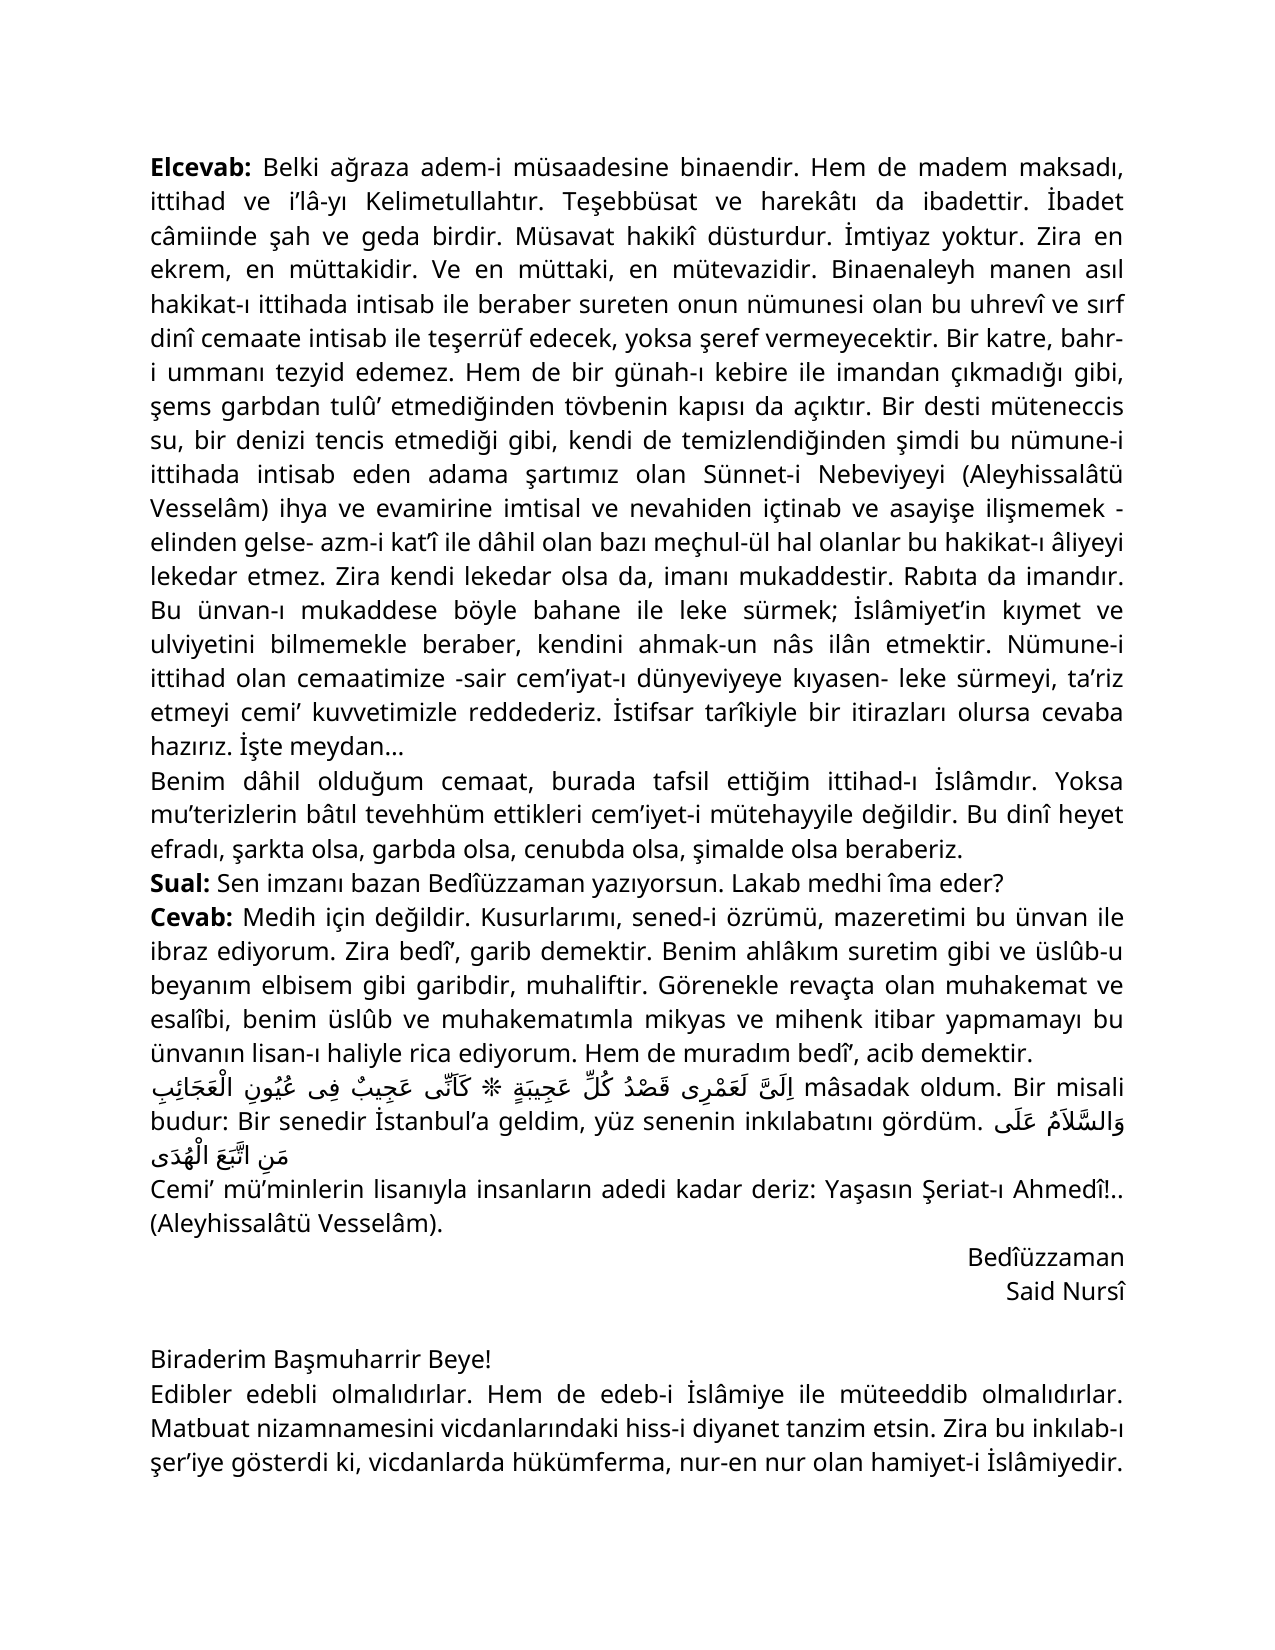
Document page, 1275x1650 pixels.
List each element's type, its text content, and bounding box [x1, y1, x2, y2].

text Cemi’ mü’minlerin lisanıyla insanların adedi kadar deriz: Yaşasın Şeriat-ı Ahmedî!.. (Aleyhissalâtü Vesselâm). [150, 1172, 1125, 1240]
text Elcevab: Belki ağraza adem-i müsaadesine binaendir. Hem de madem maksadı, ittihad ve i’lâ-yı Kelimetullahtır. Teşebbüsat ve harekâtı da ibadettir. İbadet câmiinde şah ve geda birdir. Müsavat hakikî düsturdur. İmtiyaz yoktur. Zira en ekrem, en müttakidir. Ve en müttaki, en mütevazidir. Binaenaleyh manen asıl hakikat-ı ittihada intisab ile beraber sureten onun nümunesi olan bu uhrevî ve sırf dinî cemaate intisab ile teşerrüf edecek, yoksa şeref vermeyecektir. Bir katre, bahr-i ummanı tezyid edemez. Hem de bir günah-ı kebire ile imandan çıkmadığı gibi, şems garbdan tulû’ etmediğinden tövbenin kapısı da açıktır. Bir desti müteneccis su, bir denizi tencis etmediği gibi, kendi de temizlendiğinden şimdi bu nümune-i ittihada intisab eden adama şartımız olan Sünnet-i Nebeviyeyi (Aleyhissalâtü Vesselâm) ihya ve evamirine imtisal ve nevahiden içtinab ve asayişe ilişmemek -elinden gelse- azm-i kat’î ile dâhil olan bazı meçhul-ül hal olanlar bu hakikat-ı âliyeyi lekedar etmez. Zira kendi lekedar olsa da, imanı mukaddestir. Rabıta da imandır. Bu ünvan-ı mukaddese böyle bahane ile leke sürmek; İslâmiyet’in kıymet ve ulviyetini bilmemekle beraber, kendini ahmak-un nâs ilân etmektir. Nümune-i ittihad olan cemaatimize -sair cem’iyat-ı dünyeviyeye kıyasen- leke sürmeyi, ta’riz etmeyi cemi’ kuvvetimizle reddederiz. İstifsar tarîkiyle bir itirazları olursa cevaba hazırız. İşte meydan… [150, 150, 1125, 763]
text Cevab: Medih için değildir. Kusurlarımı, sened-i özrümü, mazeretimi bu ünvan ile ibraz ediyorum. Zira bedî’, garib demektir. Benim ahlâkım suretim gibi ve üslûb-u beyanım elbisem gibi garibdir, muhaliftir. Görenekle revaçta olan muhakemat ve esalîbi, benim üslûb ve muhakematımla mikyas ve mihenk itibar yapmamayı bu ünvanın lisan-ı haliyle rica ediyorum. Hem de muradım bedî’, acib demektir. [150, 899, 1125, 1070]
text Edibler edebli olmalıdırlar. Hem de edeb-i İslâmiye ile müteeddib olmalıdırlar. Matbuat nizamnamesini vicdanlarındaki hiss-i diyanet tanzim etsin. Zira bu inkılab-ı şer’iye gösterdi ki, vicdanlarda hükümferma, nur-en nur olan hamiyet-i İslâmiyedir. [150, 1376, 1125, 1478]
text اِلَىَّ لَعَمْرِى قَصْدُ كُلِّ عَجِيبَةٍ ❊ كَاَنِّى عَجِيبٌ فِى عُيُونِ الْعَجَائِبِ mâsadak oldum. Bir misali budur: Bir senedir İstanbul’a geldim, yüz senenin inkılabatını gördüm. وَالسَّلاَمُ عَلَى مَنِ اتَّبَعَ الْهُدَى [150, 1070, 1125, 1172]
text Biraderim Başmuharrir Beye! [150, 1342, 1125, 1376]
text Sual: Sen imzanı bazan Bedîüzzaman yazıyorsun. Lakab medhi îma eder? [150, 865, 1125, 899]
text Benim dâhil olduğum cemaat, burada tafsil ettiğim ittihad-ı İslâmdır. Yoksa mu’terizlerin bâtıl tevehhüm ettikleri cem’iyet-i mütehayyile değildir. Bu dinî heyet efradı, şarkta olsa, garbda olsa, cenubda olsa, şimalde olsa beraberiz. [150, 763, 1125, 865]
text Bedîüzzaman [150, 1240, 1125, 1274]
text Said Nursî [150, 1274, 1125, 1308]
